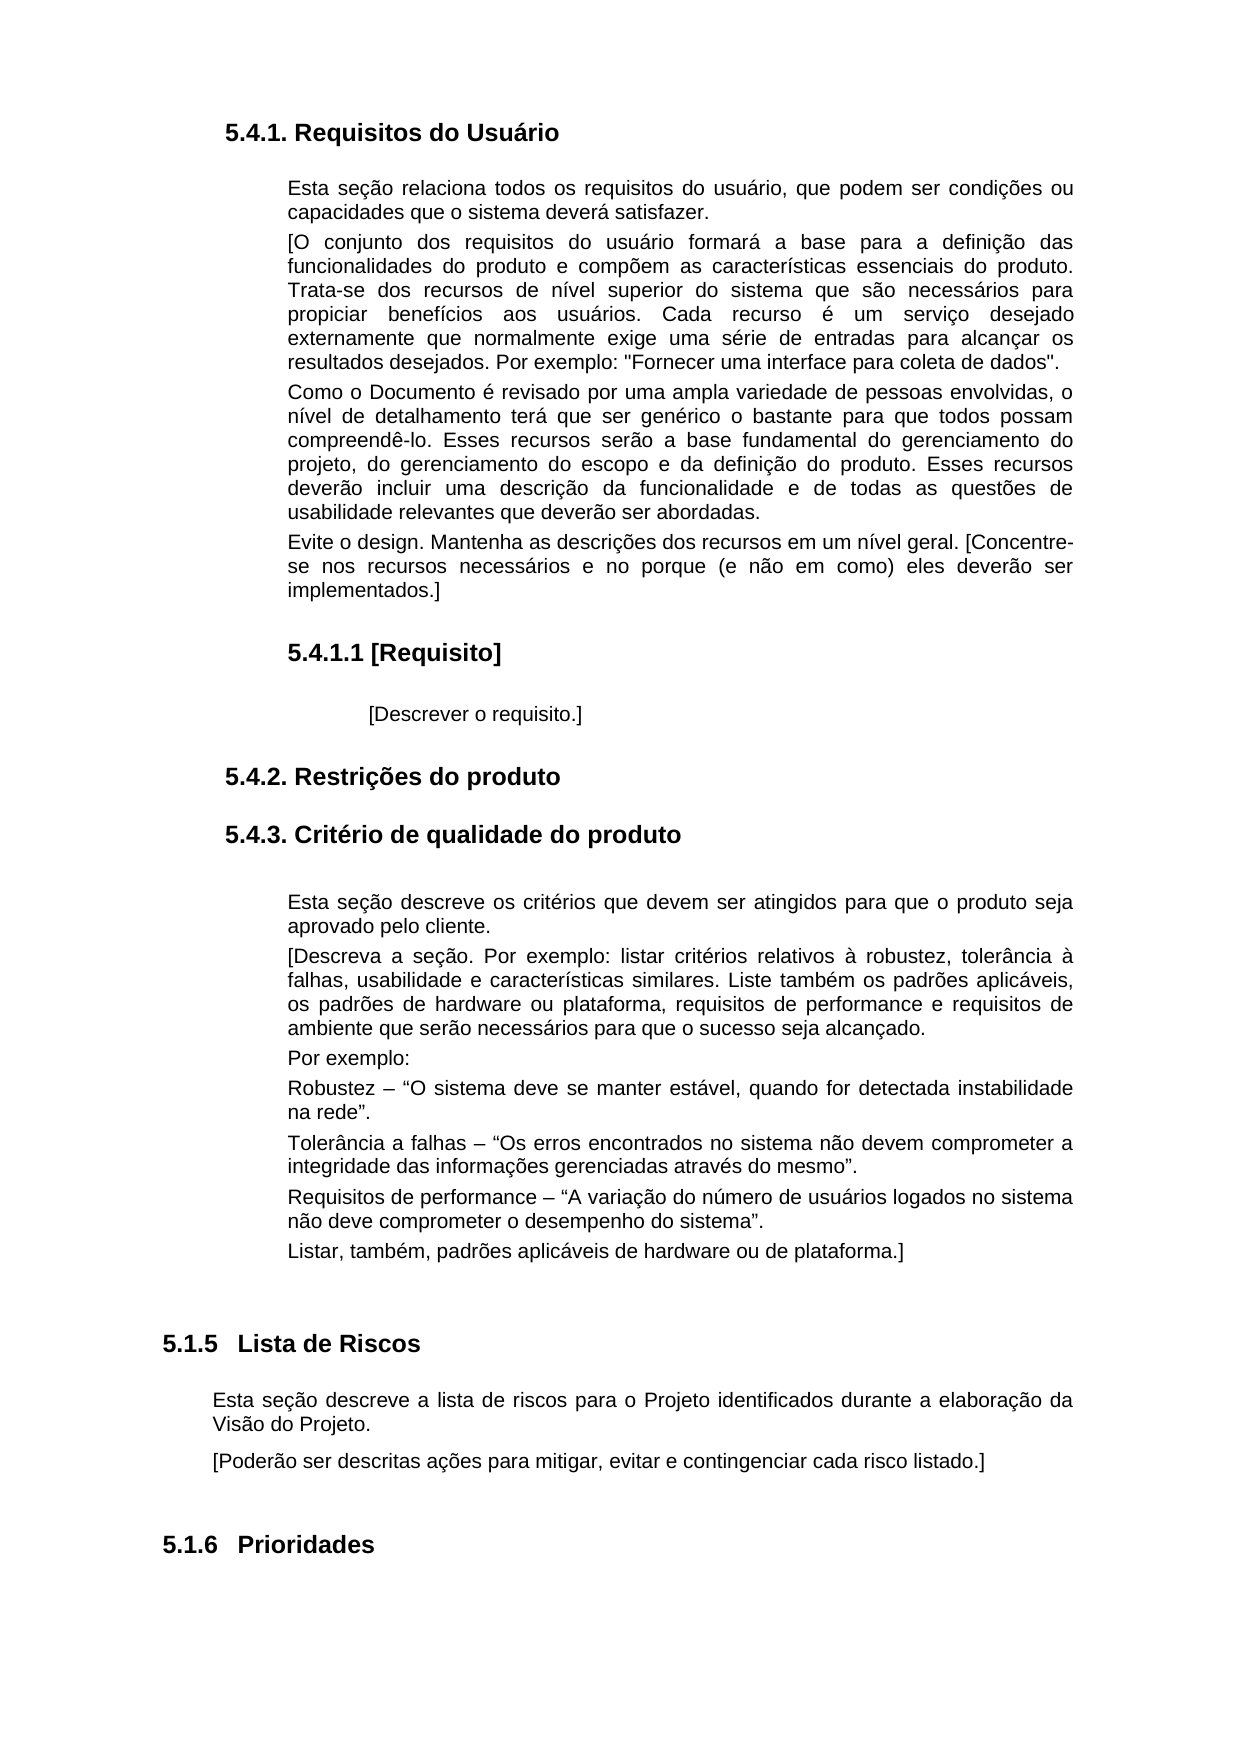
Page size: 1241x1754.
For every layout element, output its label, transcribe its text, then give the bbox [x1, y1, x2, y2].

text [Descrever o requisito.] [362, 702, 1075, 726]
text Esta seção descreve a lista de riscos para o Projeto identificados durante a elaboração da Visão do Projeto. [212, 1388, 1075, 1436]
text 5.4.1. Requisitos do Usuário [225, 118, 1075, 147]
text Esta seção descreve os critérios que devem ser atingidos para que o produto seja aprovado pelo cliente. [287, 890, 1075, 938]
text 5.4.2. Restrições do produto [225, 762, 1075, 791]
text Listar, também, padrões aplicáveis de hardware ou de plataforma.] [287, 1239, 1075, 1263]
text Como o Documento é revisado por uma ampla variedade de pessoas envolvidas, o nível de detalhamento terá que ser genérico o bastante para que todos possam compreendê-lo. Esses recursos serão a base fundamental do gerenciamento do projeto, do gerenciamento do escopo e da definição do produto. Esses recursos deverão incluir uma descrição da funcionalidade e de todas as questões de usabilidade relevantes que deverão ser abordadas. [287, 380, 1075, 523]
text 5.4.3. Critério de qualidade do produto [225, 820, 1075, 848]
text [O conjunto dos requisitos do usuário formará a base para a definição das funcionalidades do produto e compõem as características essenciais do produto. Trata-se dos recursos de nível superior do sistema que são necessários para propiciar benefícios aos usuários. Cada recurso é um serviço desejado externamente que normalmente exige uma série de entradas para alcançar os resultados desejados. Por exemplo: "Fornecer uma interface para coleta de dados". [287, 230, 1075, 373]
text [Poderão ser descritas ações para mitigar, evitar e contingenciar cada risco listado.] [212, 1449, 1075, 1473]
text Evite o design. Mantenha as descrições dos recursos em um nível geral. [Concentre-se nos recursos necessários e no porque (e não em como) eles deverão ser implementados.] [287, 530, 1075, 602]
text 5.4.1.1 [Requisito] [287, 638, 1075, 667]
text Por exemplo: [287, 1046, 1075, 1070]
subtitle Prioridades [162, 1530, 1075, 1559]
text [Descreva a seção. Por exemplo: listar critérios relativos à robustez, tolerância à falhas, usabilidade e características similares. Liste também os padrões aplicáveis, os padrões de hardware ou plataforma, requisitos de performance e requisitos de ambiente que serão necessários para que o sucesso seja alcançado. [287, 944, 1075, 1040]
text Requisitos de performance – “A variação do número de usuários logados no sistema não deve comprometer o desempenho do sistema”. [287, 1184, 1075, 1232]
text Esta seção relaciona todos os requisitos do usuário, que podem ser condições ou capacidades que o sistema deverá satisfazer. [287, 176, 1075, 223]
text Robustez – “O sistema deve se manter estável, quando for detectada instabilidade na rede”. [287, 1076, 1075, 1124]
text Tolerância a falhas – “Os erros encontrados no sistema não devem comprometer a integridade das informações gerenciadas através do mesmo”. [287, 1130, 1075, 1178]
subtitle Lista de Riscos [162, 1329, 1075, 1358]
